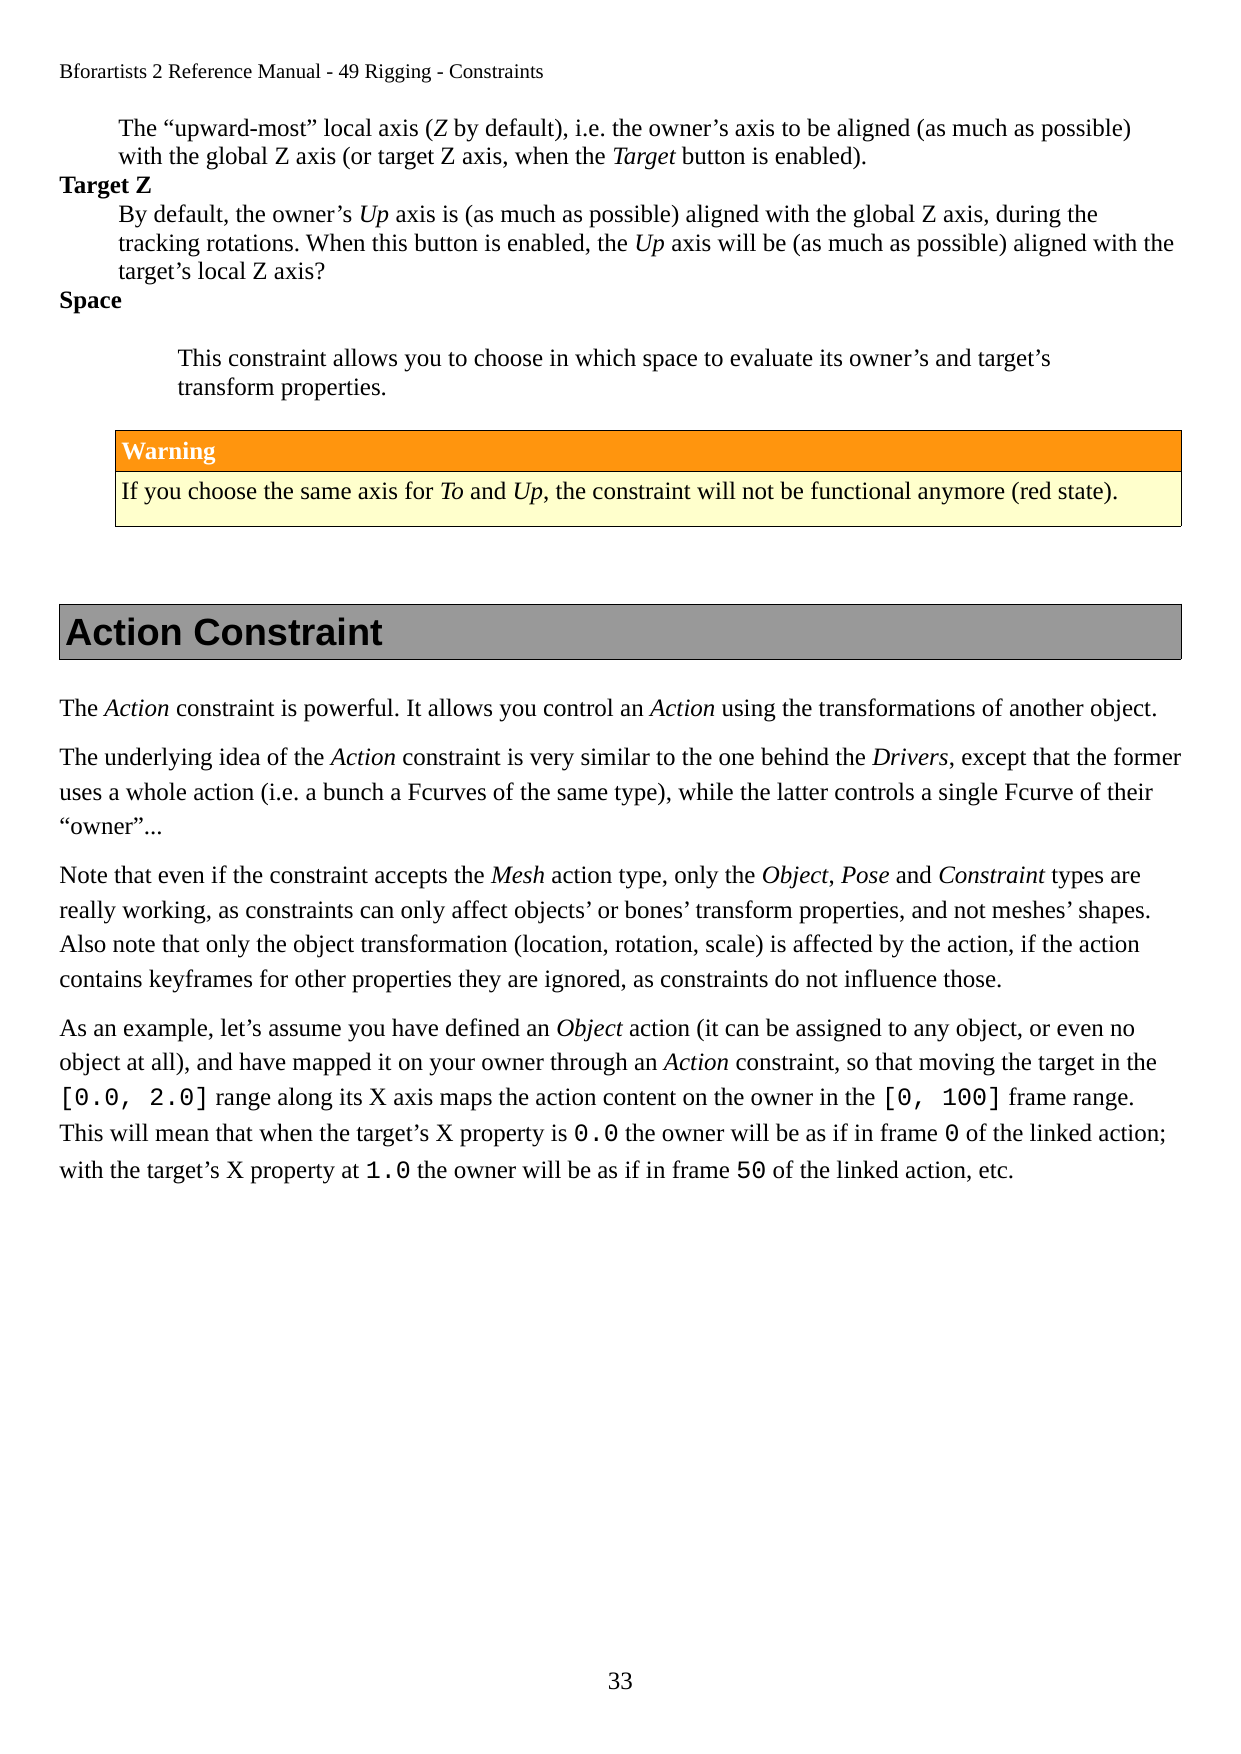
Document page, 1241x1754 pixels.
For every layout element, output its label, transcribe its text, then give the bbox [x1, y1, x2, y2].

text The underlying idea of the Action constraint is very similar to the one behind the Drivers, except that the former uses a whole action (i.e. a bunch a Fcurves of the same type), while the latter controls a single Fcurve of their “owner”... [59, 742, 1181, 840]
text As an example, let’s assume you have defined an Object action (it can be assigned to any object, or even no object at all), and have mapped it on your owner through an Action constraint, so that moving the target in the [0.0, 2.0] range along its X axis maps the action content on the owner in the [0, 100] frame range. This will mean that when the target’s X property is 0.0 the owner will be as if in frame 0 of the linked action; with the target’s X property at 1.0 the owner will be as if in frame 50 of the linked action, etc. [59, 1013, 1181, 1186]
table_header Warning [116, 431, 1181, 471]
text Note that even if the constraint accepts the Mesh action type, only the Object, Pose and Constraint types are really working, as constraints can only affect objects’ or bones’ transform properties, and not meshes’ shapes. Also note that only the object transformation (location, rotation, scale) is affected by the action, if the action contains keyframes for other properties they are ignored, as constraints do not influence those. [59, 860, 1181, 992]
subtitle Target Z [59, 170, 1181, 199]
list By default, the owner’s Up axis is (as much as possible) aligned with the global Z axis, during the tracking rotations. When this button is enabled, the Up axis will be (as much as possible) aligned with the target’s local Z axis? [118, 199, 1181, 285]
table_cell If you choose the same axis for To and Up, the constraint will not be functional anymore (red state). [116, 472, 1181, 526]
text This constraint allows you to choose in which space to evaluate its owner’s and target’s transform properties. [177, 343, 1122, 401]
text The Action constraint is powerful. It allows you control an Action using the transformations of another object. [59, 693, 1181, 722]
list The “upward-most” local axis (Z by default), i.e. the owner’s axis to be aligned (as much as possible) with the global Z axis (or target Z axis, when the Target button is enabled). [118, 113, 1181, 170]
table_header Action Constraint [60, 605, 1181, 659]
subtitle Space [59, 285, 1181, 314]
